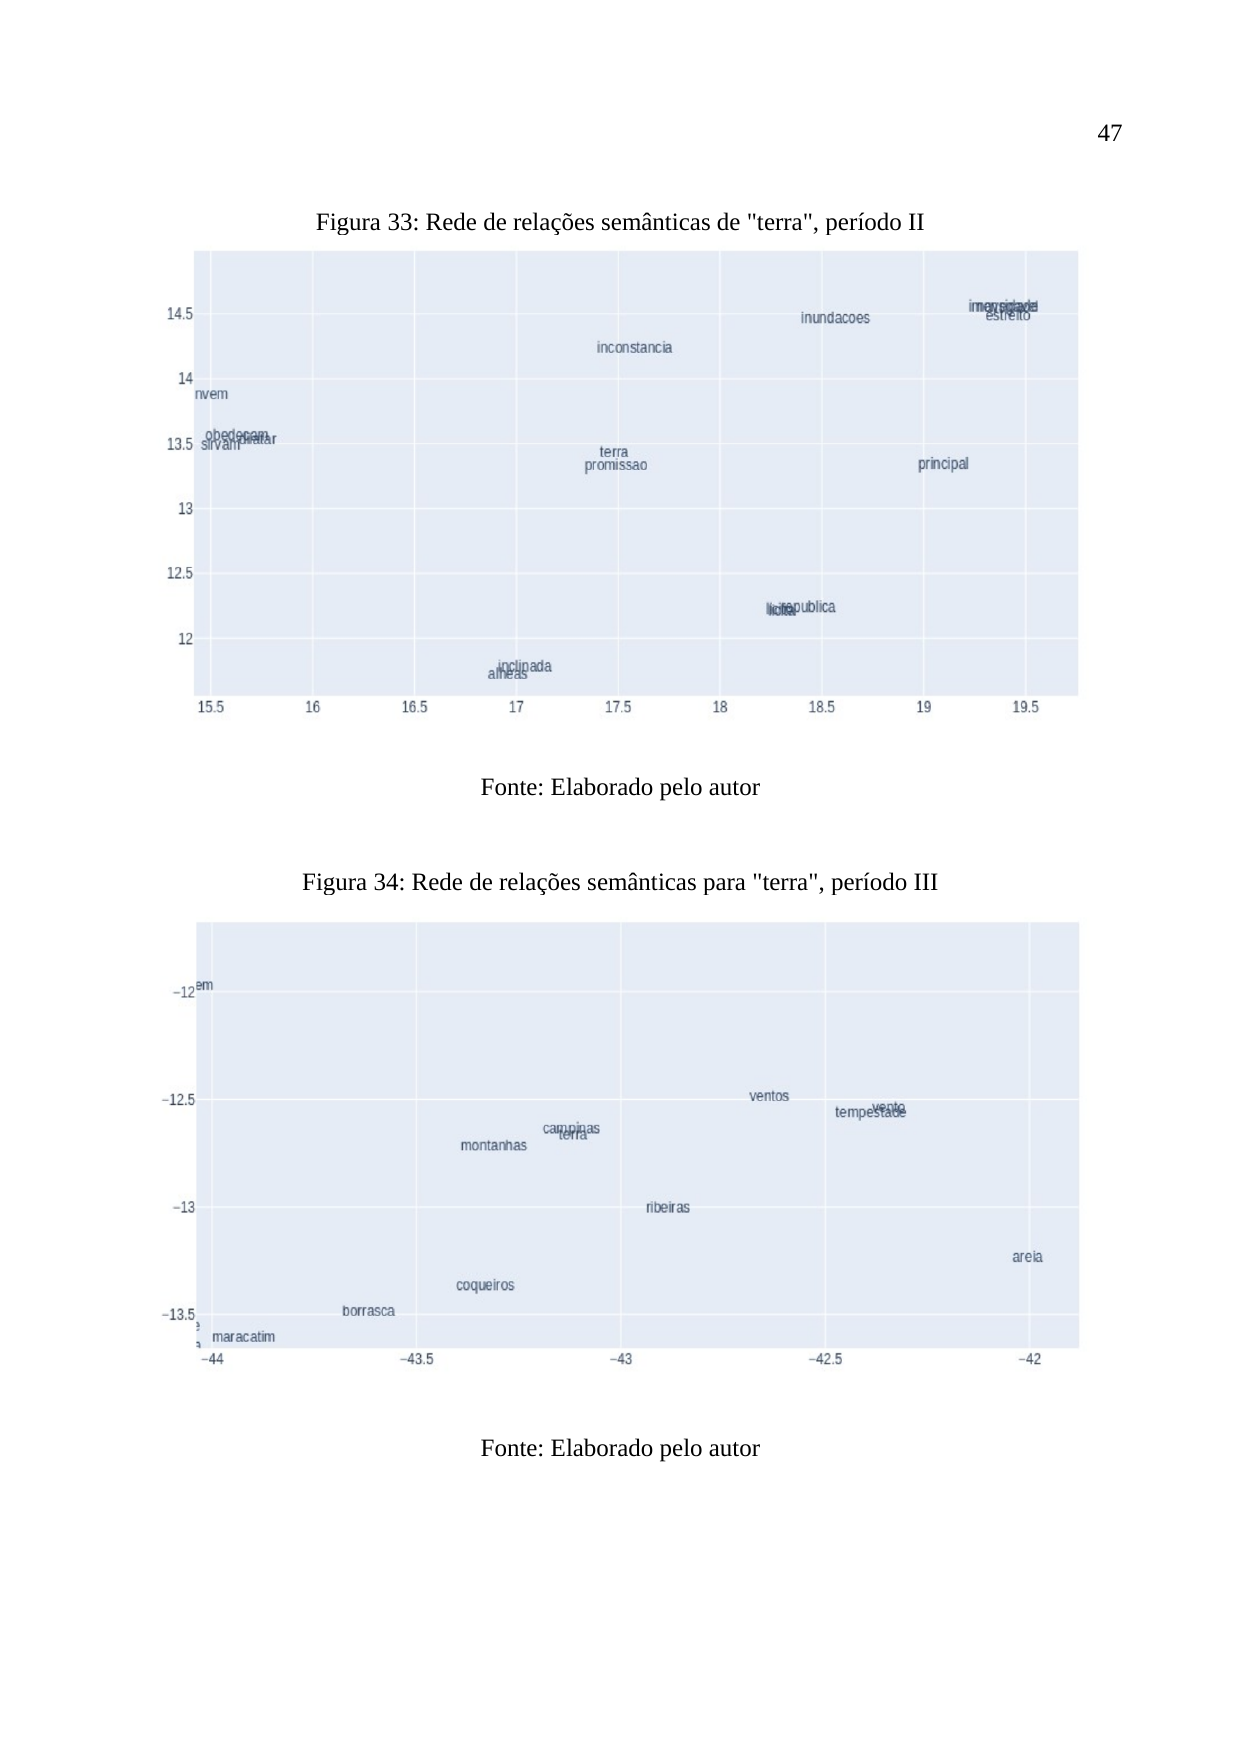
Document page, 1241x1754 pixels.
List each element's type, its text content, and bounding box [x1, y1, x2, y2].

text Figura 34: Rede de relações semânticas para "terra", período III [148, 867, 1093, 895]
picture [147, 235, 1093, 744]
text Fonte: Elaborado pelo autor [148, 744, 1093, 801]
text Figura 33: Rede de relações semânticas de "terra", período II [148, 207, 1093, 235]
text Fonte: Elaborado pelo autor [148, 1404, 1093, 1461]
picture [147, 895, 1093, 1404]
